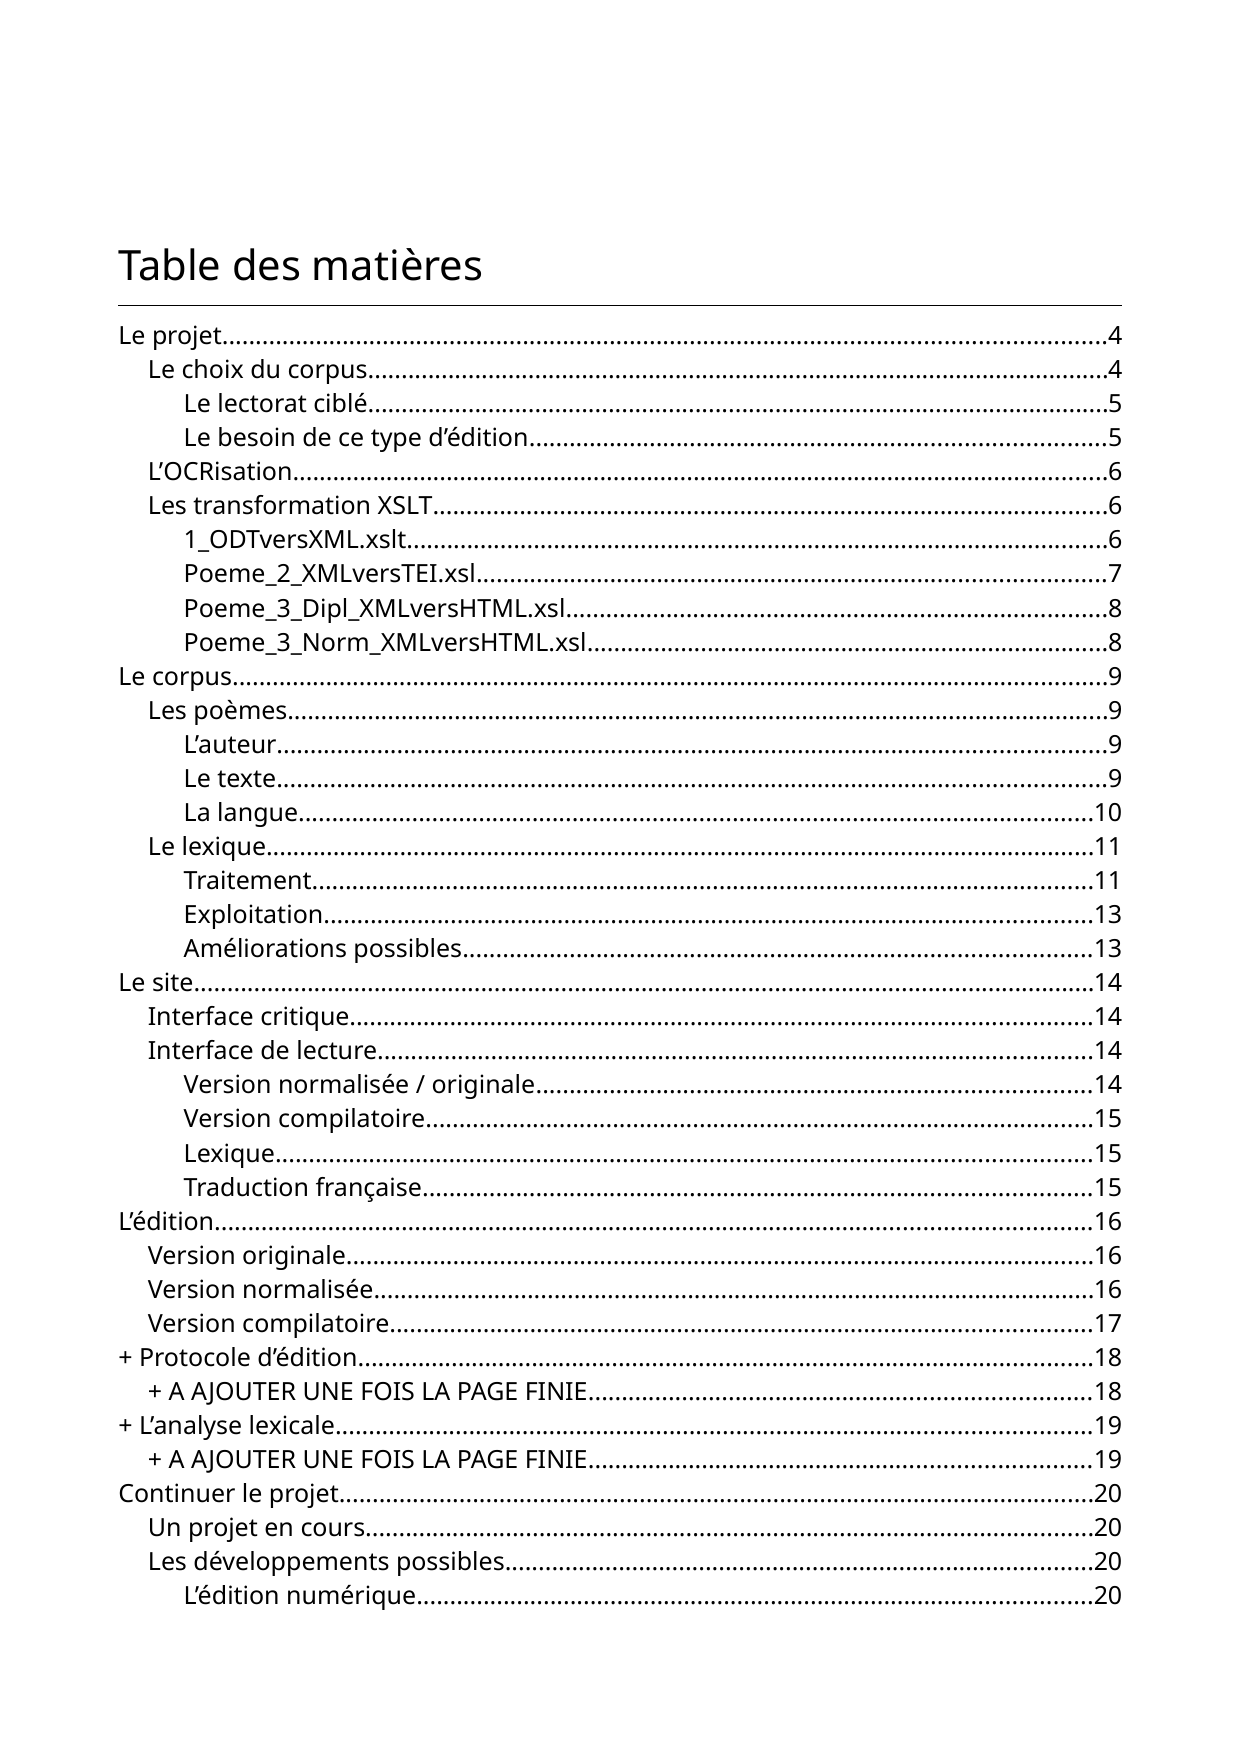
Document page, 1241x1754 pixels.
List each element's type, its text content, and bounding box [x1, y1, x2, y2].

text Le lexique 11 [148, 829, 1122, 863]
text Le besoin de ce type d’édition 5 [177, 420, 1122, 454]
text Version normalisée 16 [148, 1271, 1122, 1306]
subtitle Table des matières [118, 236, 1122, 305]
text Les poèmes 9 [148, 692, 1122, 726]
text Exploitation 13 [177, 897, 1122, 931]
text Un projet en cours 20 [148, 1510, 1122, 1544]
text Version compilatoire 15 [177, 1101, 1122, 1135]
text Le site 14 [118, 965, 1122, 999]
text Version originale 16 [148, 1237, 1122, 1271]
text Poeme_3_Dipl_XMLversHTML.xsl 8 [177, 590, 1122, 624]
text Améliorations possibles 13 [177, 931, 1122, 965]
text Interface de lecture 14 [148, 1033, 1122, 1067]
text Les développements possibles 20 [148, 1544, 1122, 1578]
text L’OCRisation 6 [148, 454, 1122, 488]
text L’auteur 9 [177, 726, 1122, 761]
text La langue 10 [177, 794, 1122, 829]
text Traitement 11 [177, 863, 1122, 897]
text Poeme_3_Norm_XMLversHTML.xsl 8 [177, 624, 1122, 658]
text Lexique 15 [177, 1135, 1122, 1169]
text L’édition 16 [118, 1203, 1122, 1237]
text Version compilatoire 17 [148, 1306, 1122, 1339]
text Continuer le projet 20 [118, 1476, 1122, 1510]
text 1_ODTversXML.xslt 6 [177, 522, 1122, 556]
text Le lectorat ciblé 5 [177, 386, 1122, 420]
text + A AJOUTER UNE FOIS LA PAGE FINIE 18 [148, 1374, 1122, 1408]
text Le corpus 9 [118, 658, 1122, 692]
text Poeme_2_XMLversTEI.xsl 7 [177, 556, 1122, 590]
text Le choix du corpus 4 [148, 352, 1122, 386]
text + L’analyse lexicale 19 [118, 1408, 1122, 1442]
text Interface critique 14 [148, 999, 1122, 1033]
text Traduction française 15 [177, 1169, 1122, 1203]
text Version normalisée / originale 14 [177, 1067, 1122, 1101]
text Les transformation XSLT 6 [148, 488, 1122, 522]
text Le projet 4 [118, 318, 1122, 352]
text + A AJOUTER UNE FOIS LA PAGE FINIE 19 [148, 1442, 1122, 1476]
text L’édition numérique 20 [177, 1578, 1122, 1612]
text + Protocole d’édition 18 [118, 1339, 1122, 1374]
text Le texte 9 [177, 761, 1122, 794]
